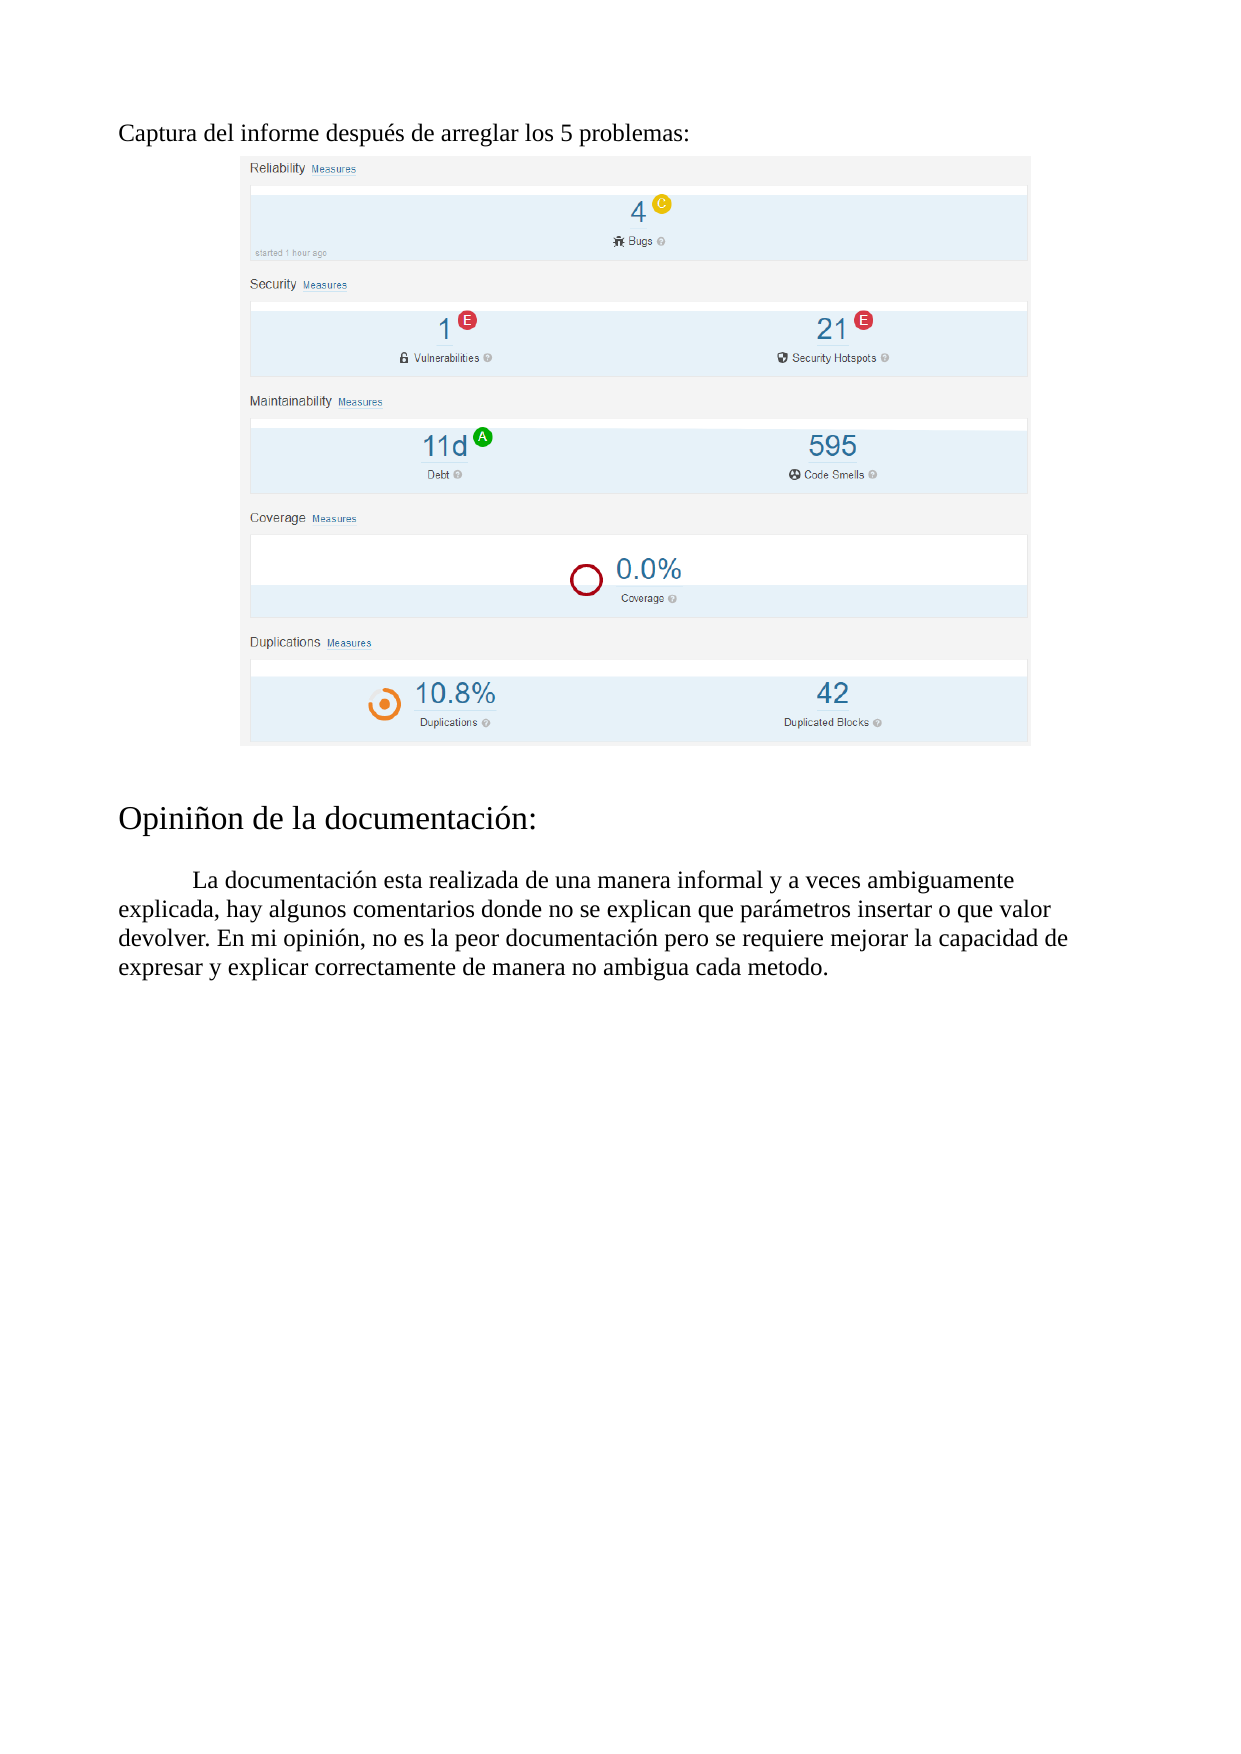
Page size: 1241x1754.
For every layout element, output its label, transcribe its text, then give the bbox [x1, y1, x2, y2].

picture [240, 156, 1031, 746]
text Opiniñon de la documentación: [118, 798, 1122, 837]
text Captura del informe después de arreglar los 5 problemas: [118, 118, 1122, 147]
text La documentación esta realizada de una manera informal y a veces ambiguamente explicada, hay algunos comentarios donde no se explican que parámetros insertar o que valor devolver. En mi opinión, no es la peor documentación pero se requiere mejorar la capacidad de expresar y explicar correctamente de manera no ambigua cada metodo. [118, 866, 1122, 981]
